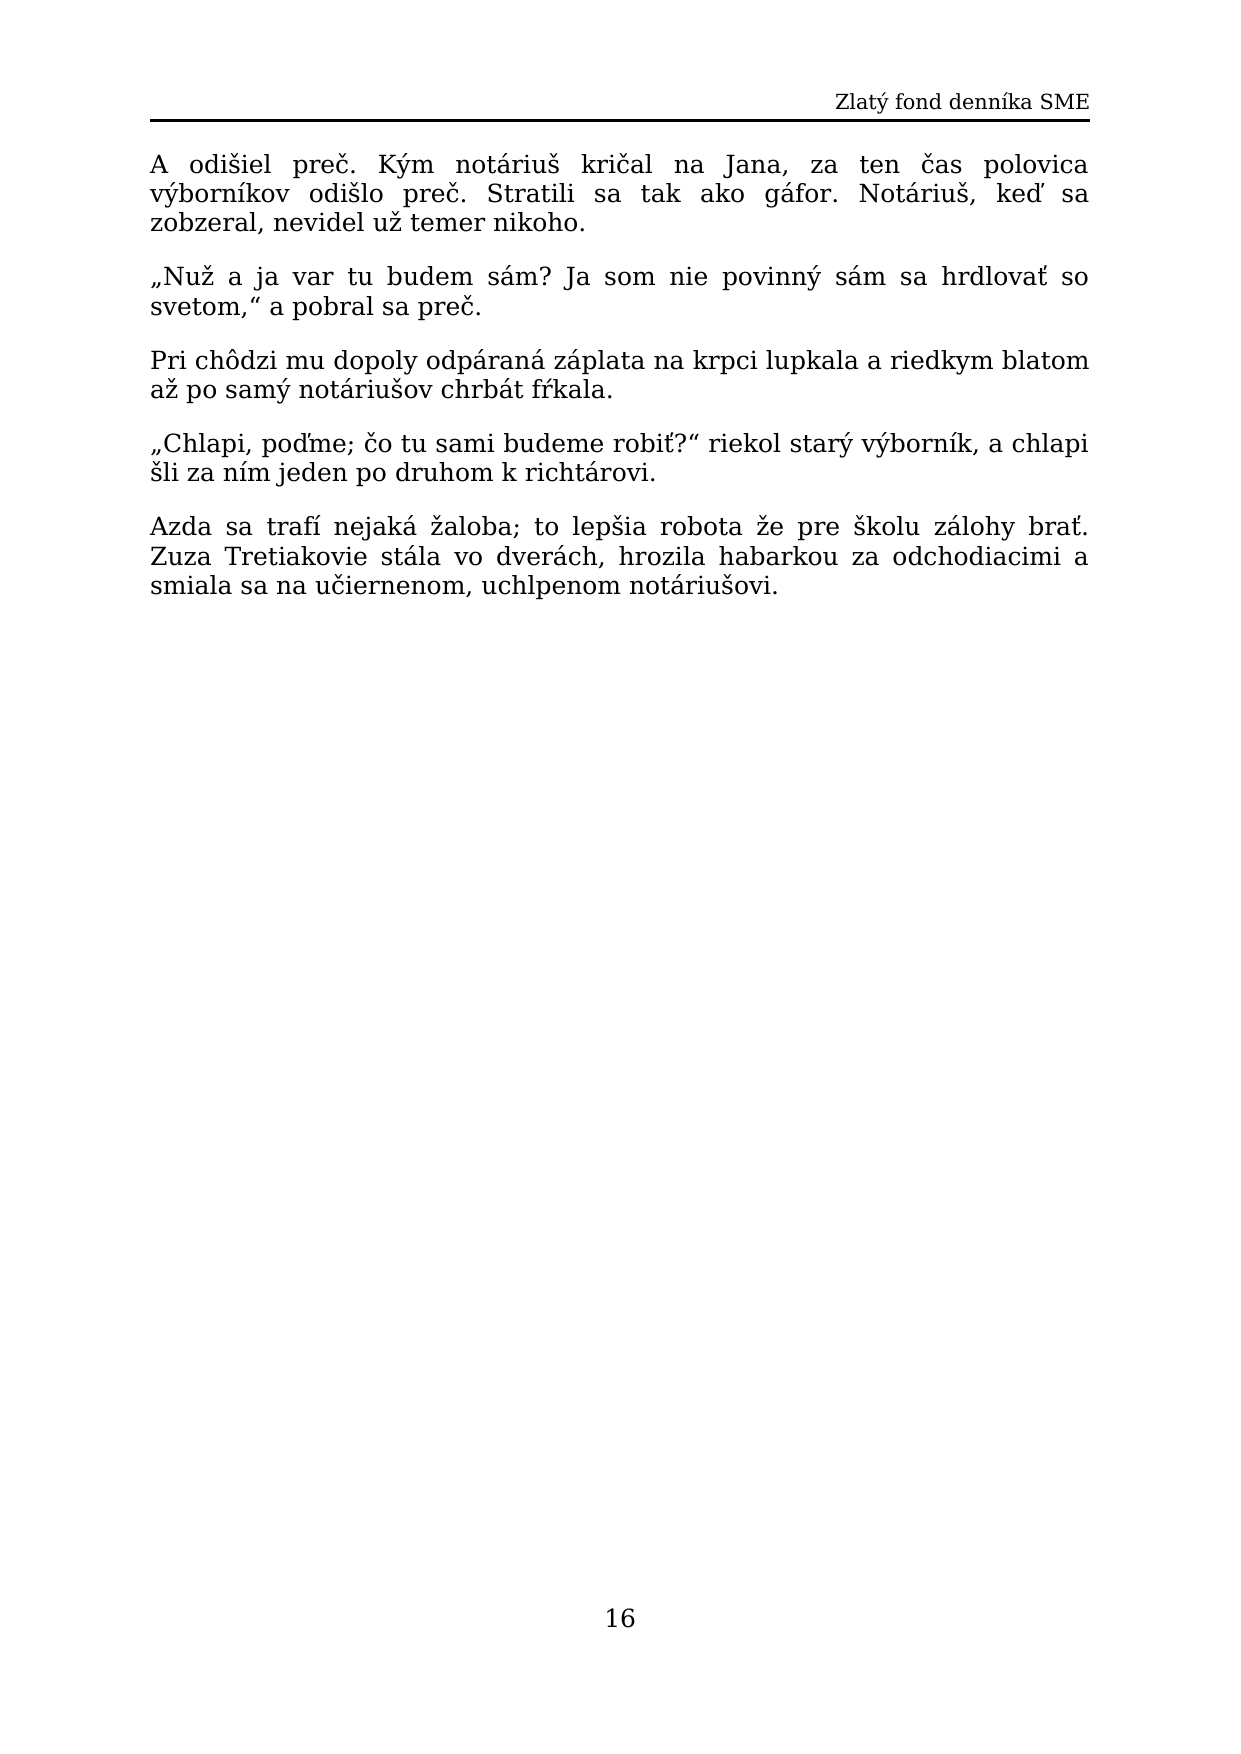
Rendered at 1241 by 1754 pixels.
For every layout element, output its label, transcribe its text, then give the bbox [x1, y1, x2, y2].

text Azda sa trafí nejaká žaloba; to lepšia robota že pre školu zálohy brať. Zuza Tretiakovie stála vo dverách, hrozila habarkou za odchodiacimi a smiala sa na učiernenom, uchlpenom notáriušovi. [150, 512, 1090, 600]
text „Chlapi, poďme; čo tu sami budeme robiť?“ riekol starý výborník, a chlapi šli za ním jeden po druhom k richtárovi. [150, 429, 1090, 487]
text „Nuž a ja var tu budem sám? Ja som nie povinný sám sa hrdlovať so svetom,“ a pobral sa preč. [150, 262, 1090, 321]
text A odišiel preč. Kým notáriuš kričal na Jana, za ten čas polovica výborníkov odišlo preč. Stratili sa tak ako gáfor. Notáriuš, keď sa zobzeral, nevidel už temer nikoho. [150, 150, 1090, 237]
text Pri chôdzi mu dopoly odpáraná záplata na krpci lupkala a riedkym blatom až po samý notáriušov chrbát fŕkala. [150, 346, 1090, 404]
